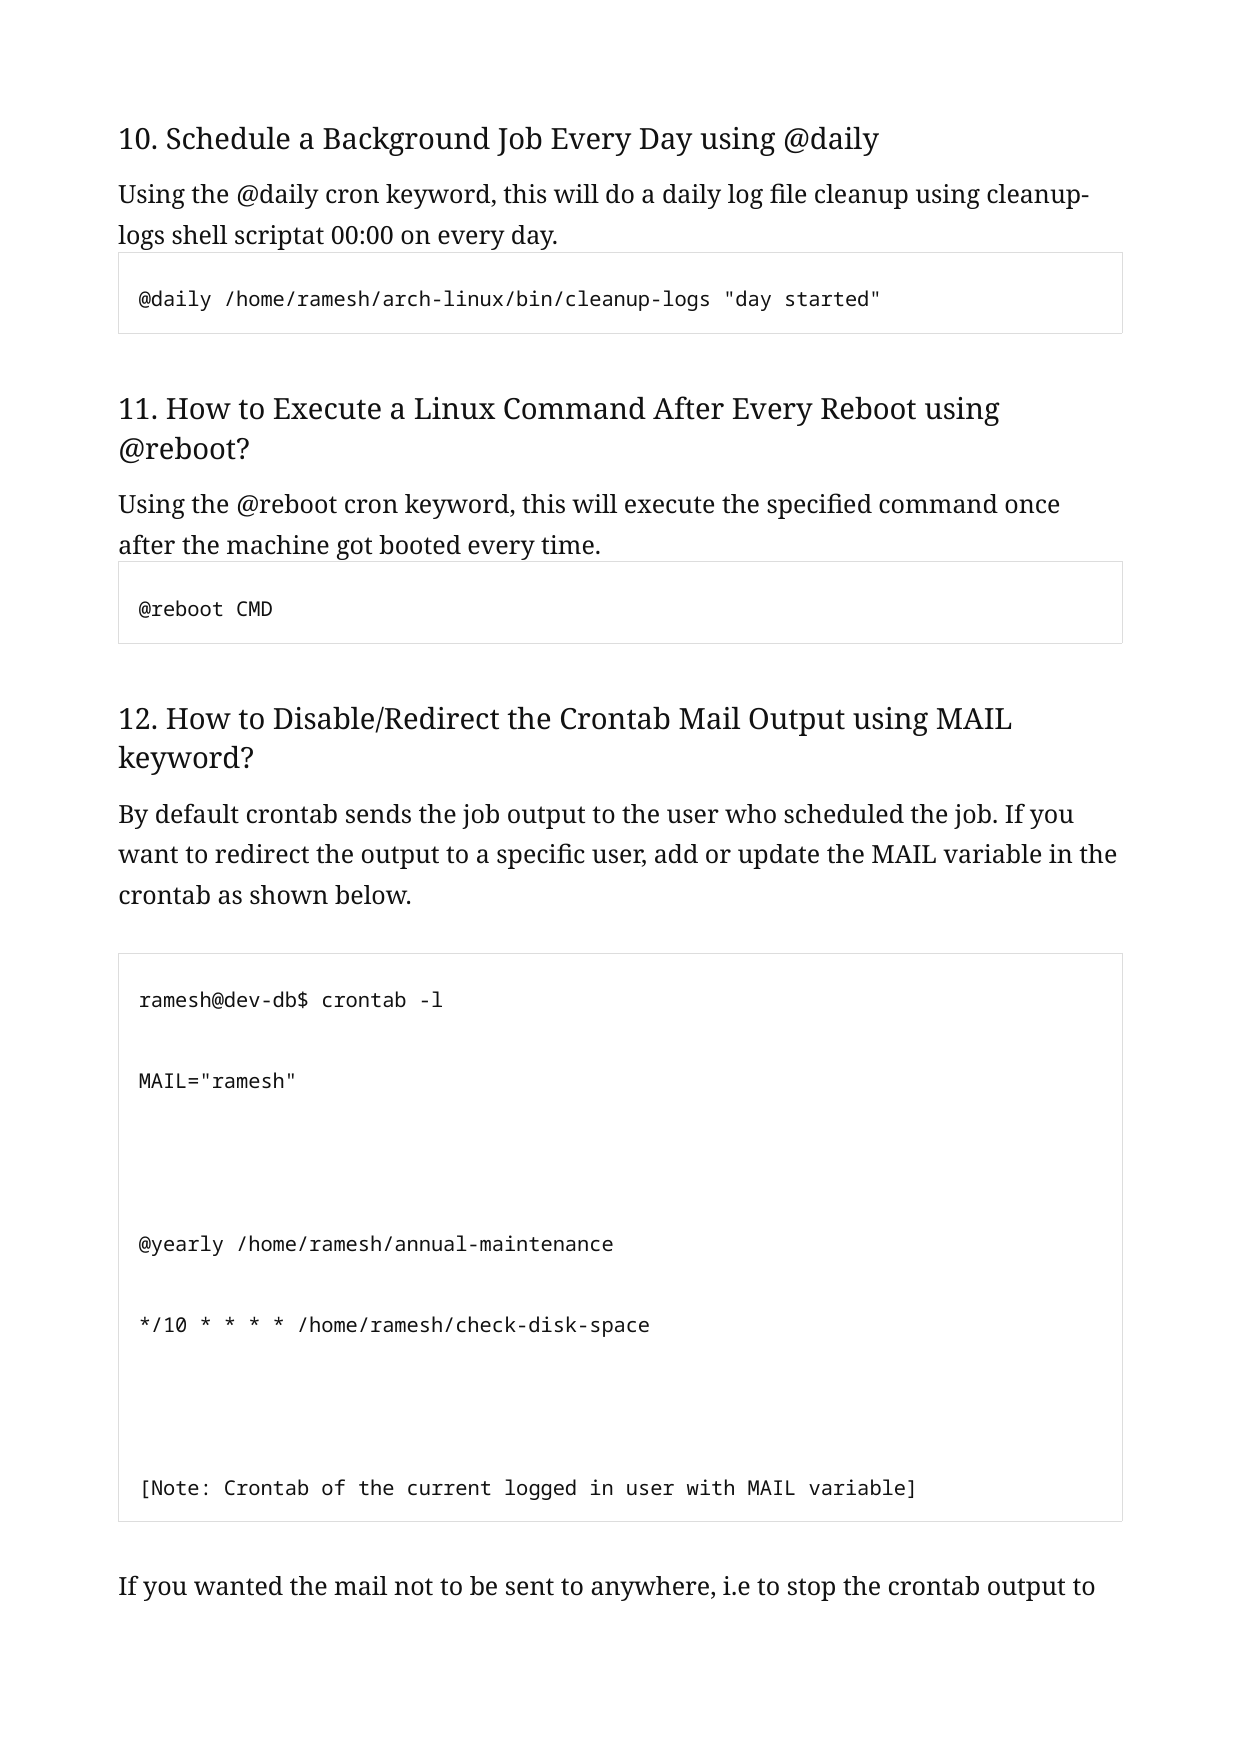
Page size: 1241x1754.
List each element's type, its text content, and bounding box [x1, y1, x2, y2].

text [Note: Crontab of the current logged in user with MAIL variable] [119, 1440, 1122, 1521]
text By default crontab sends the job output to the user who scheduled the job. If you want to redirect the output to a specific user, add or update the MAIL variable in the crontab as shown below. [118, 790, 1122, 912]
subtitle 12. How to Disable/Redirect the Crontab Mail Output using MAIL keyword? [118, 698, 1122, 777]
text @daily /home/ramesh/arch-linux/bin/cleanup-logs "day started" [119, 253, 1122, 333]
text ramesh@dev-db$ crontab -l [119, 954, 1122, 1013]
text MAIL="ramesh" [119, 1034, 1122, 1095]
text Using the @reboot cron keyword, this will execute the specified command once after the machine got booted every time. [118, 480, 1122, 561]
subtitle 11. How to Execute a Linux Command After Every Reboot using @reboot? [118, 388, 1122, 468]
text @yearly /home/ramesh/annual-maintenance [119, 1196, 1122, 1257]
text @reboot CMD [119, 562, 1122, 643]
subtitle 10. Schedule a Background Job Every Day using @daily [118, 118, 1122, 158]
text If you wanted the mail not to be sent to anywhere, i.e to stop the crontab output to [118, 1522, 1122, 1603]
text Using the @daily cron keyword, this will do a daily log file cleanup using cleanup-logs shell scriptat 00:00 on every day. [118, 170, 1122, 252]
text */10 * * * * /home/ramesh/check-disk-space [119, 1277, 1122, 1338]
